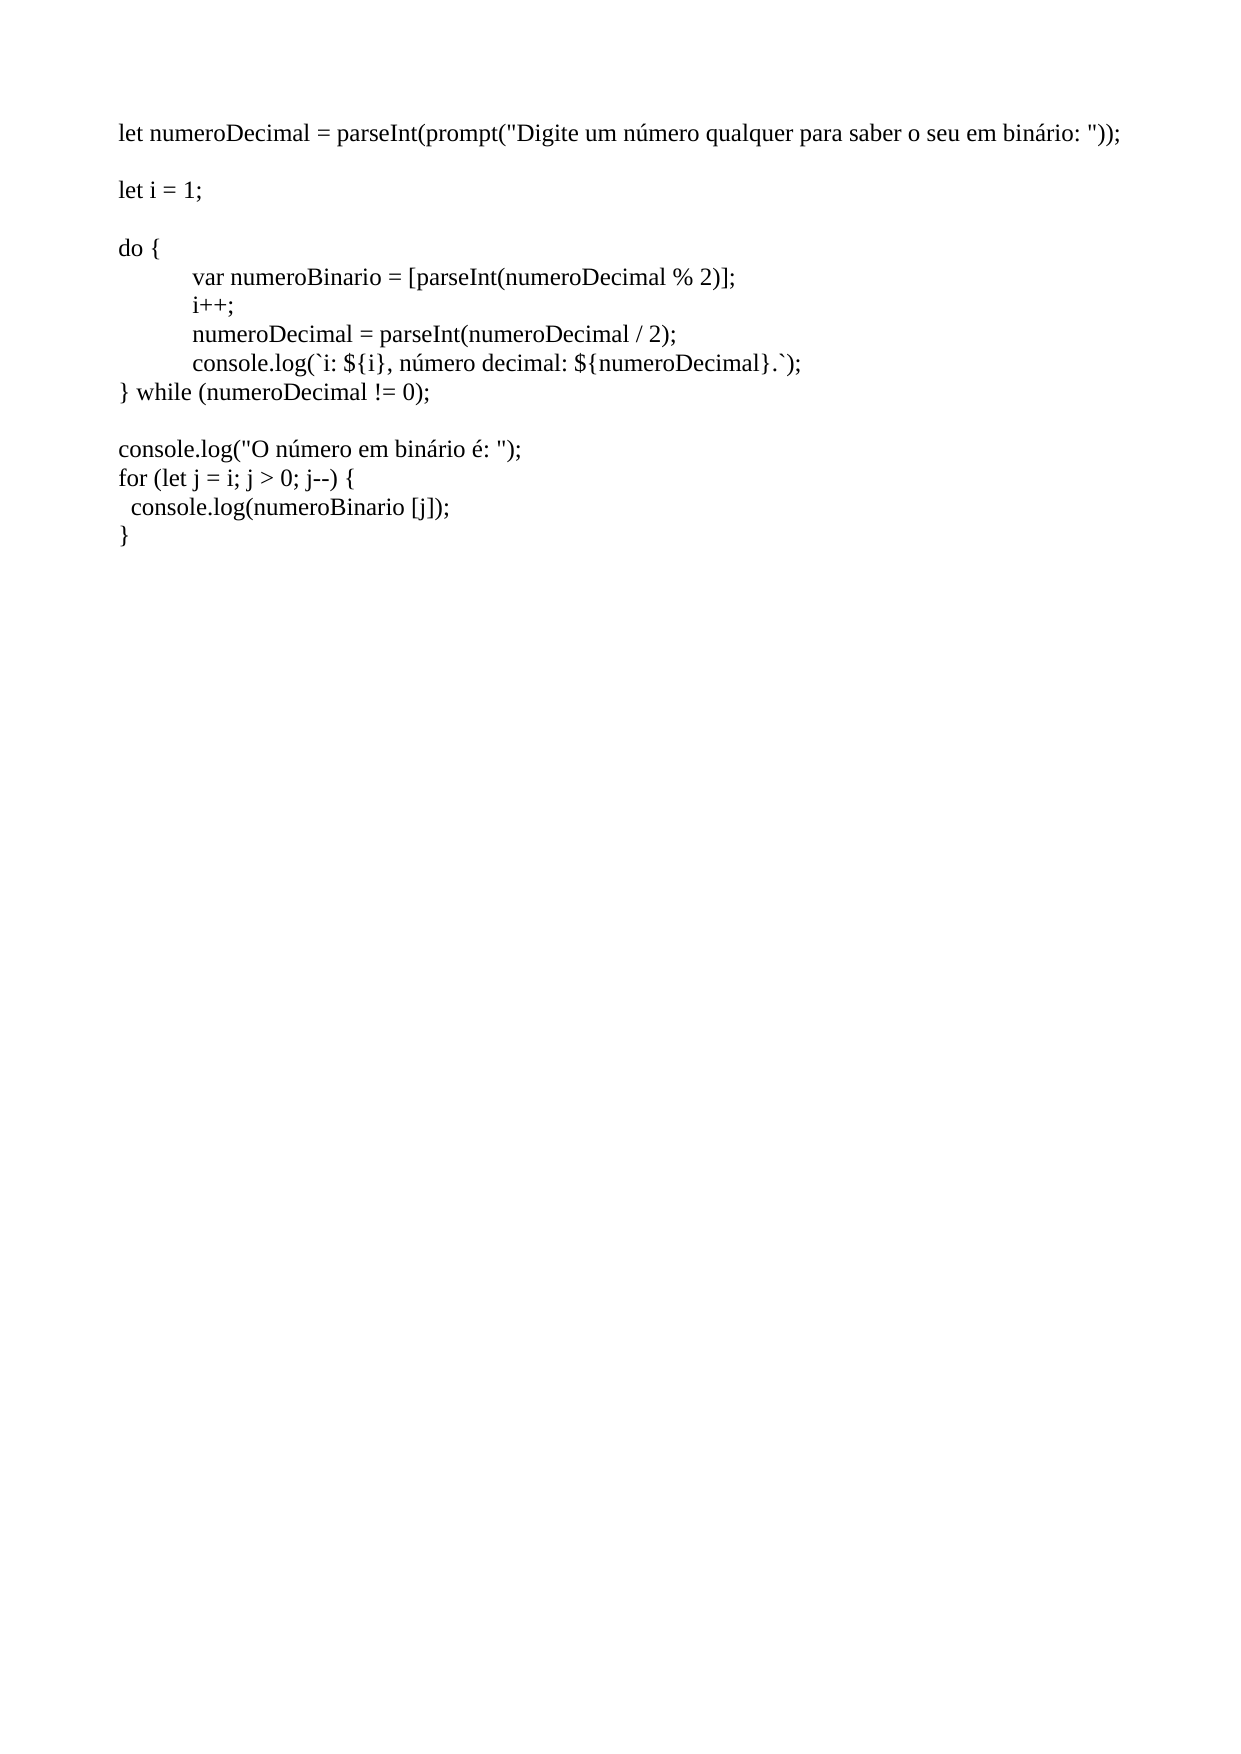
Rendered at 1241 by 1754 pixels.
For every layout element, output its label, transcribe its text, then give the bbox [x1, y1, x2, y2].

text let i = 1; [118, 176, 1122, 204]
text console.log("O número em binário é: "); [118, 434, 1122, 463]
text } while (numeroDecimal != 0); [118, 377, 1122, 406]
text let numeroDecimal = parseInt(prompt("Digite um número qualquer para saber o seu em binário: ")); [118, 118, 1122, 147]
text } [118, 521, 1122, 549]
text numeroDecimal = parseInt(numeroDecimal / 2); [118, 319, 1122, 348]
text do { [118, 233, 1122, 262]
text i++; [118, 291, 1122, 319]
text console.log(numeroBinario [j]); [118, 492, 1122, 521]
text var numeroBinario = [parseInt(numeroDecimal % 2)]; [118, 262, 1122, 291]
text for (let j = i; j > 0; j--) { [118, 463, 1122, 492]
text console.log(`i: ${i}, número decimal: ${numeroDecimal}.`); [118, 348, 1122, 377]
